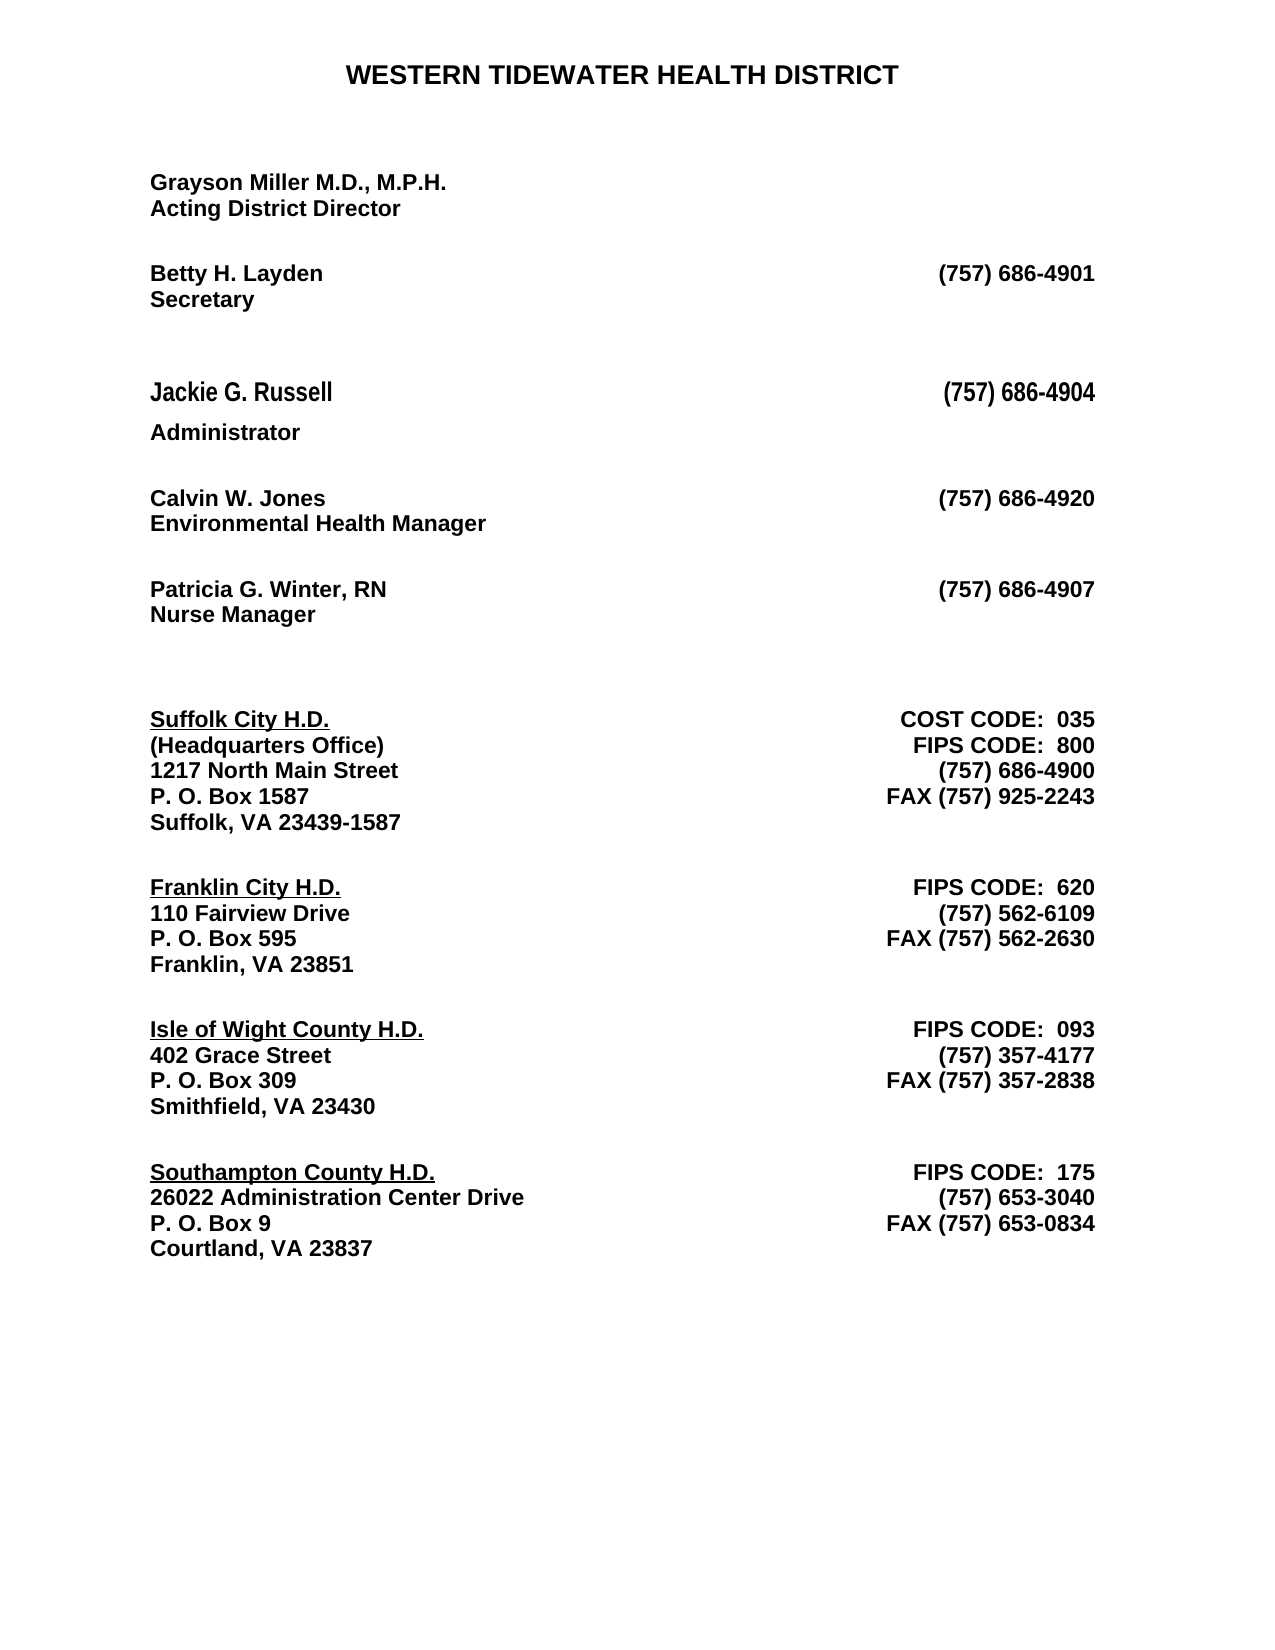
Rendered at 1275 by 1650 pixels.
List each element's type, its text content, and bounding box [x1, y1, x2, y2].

text (Headquarters Office) FIPS CODE: 800 [150, 733, 1095, 758]
text Suffolk, VA 23439-1587 [150, 809, 1095, 835]
text Suffolk City H.D. COST CODE: 035 [150, 707, 1095, 733]
text P. O. Box 309 FAX (757) 357-2838 [150, 1068, 1095, 1094]
text Grayson Miller M.D., M.P.H. [150, 170, 1095, 195]
text Courtland, VA 23837 [150, 1236, 1095, 1262]
text Calvin W. Jones (757) 686-4920 [150, 485, 1095, 511]
text Patricia G. Winter, RN (757) 686-4907 [150, 576, 1095, 602]
text 110 Fairview Drive (757) 562-6109 [150, 900, 1095, 926]
text P. O. Box 1587 FAX (757) 925-2243 [150, 784, 1095, 809]
text Betty H. Layden (757) 686-4901 [150, 261, 1095, 286]
text P. O. Box 9 FAX (757) 653-0834 [150, 1210, 1095, 1236]
text Secretary [150, 286, 1095, 312]
text Smithfield, VA 23430 [150, 1094, 1095, 1119]
text Environmental Health Manager [150, 511, 1095, 537]
text 1217 North Main Street (757) 686-4900 [150, 758, 1095, 784]
text Acting District Director [150, 195, 1095, 221]
text Isle of Wight County H.D. FIPS CODE: 093 [150, 1017, 1095, 1043]
text WESTERN TIDEWATER HEALTH DISTRICT [150, 60, 1095, 90]
text Franklin, VA 23851 [150, 952, 1095, 977]
text Administrator [150, 420, 1095, 446]
text Southampton County H.D. FIPS CODE: 175 [150, 1159, 1095, 1185]
text 402 Grace Street (757) 357-4177 [150, 1043, 1095, 1068]
text Nurse Manager [150, 602, 1095, 628]
subtitle Jackie G. Russell (757) 686-4904 [150, 377, 1095, 408]
text P. O. Box 595 FAX (757) 562-2630 [150, 926, 1095, 952]
text Franklin City H.D. FIPS CODE: 620 [150, 875, 1095, 900]
text 26022 Administration Center Drive (757) 653-3040 [150, 1185, 1095, 1210]
